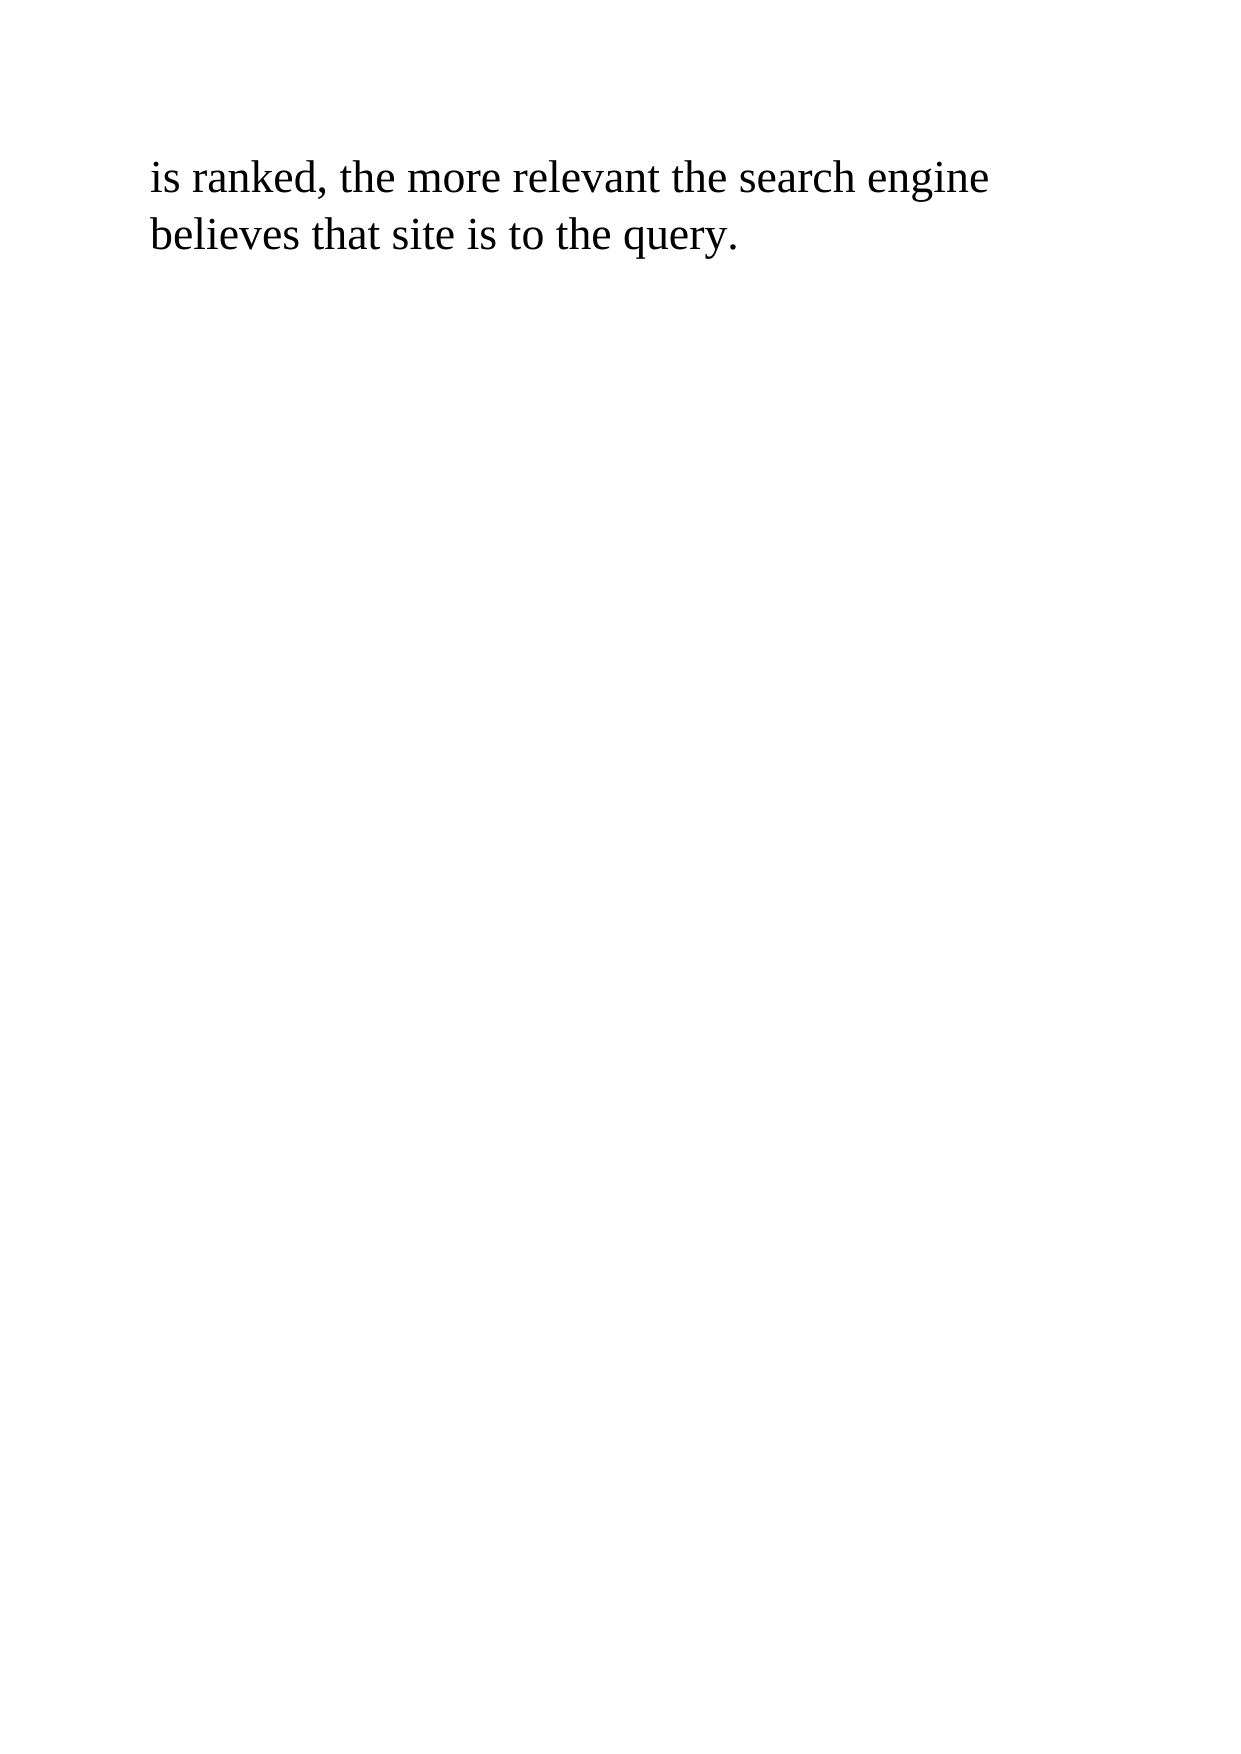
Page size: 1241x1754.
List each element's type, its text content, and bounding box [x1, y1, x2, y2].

text is ranked, the more relevant the search engine believes that site is to the query. [150, 150, 1090, 259]
